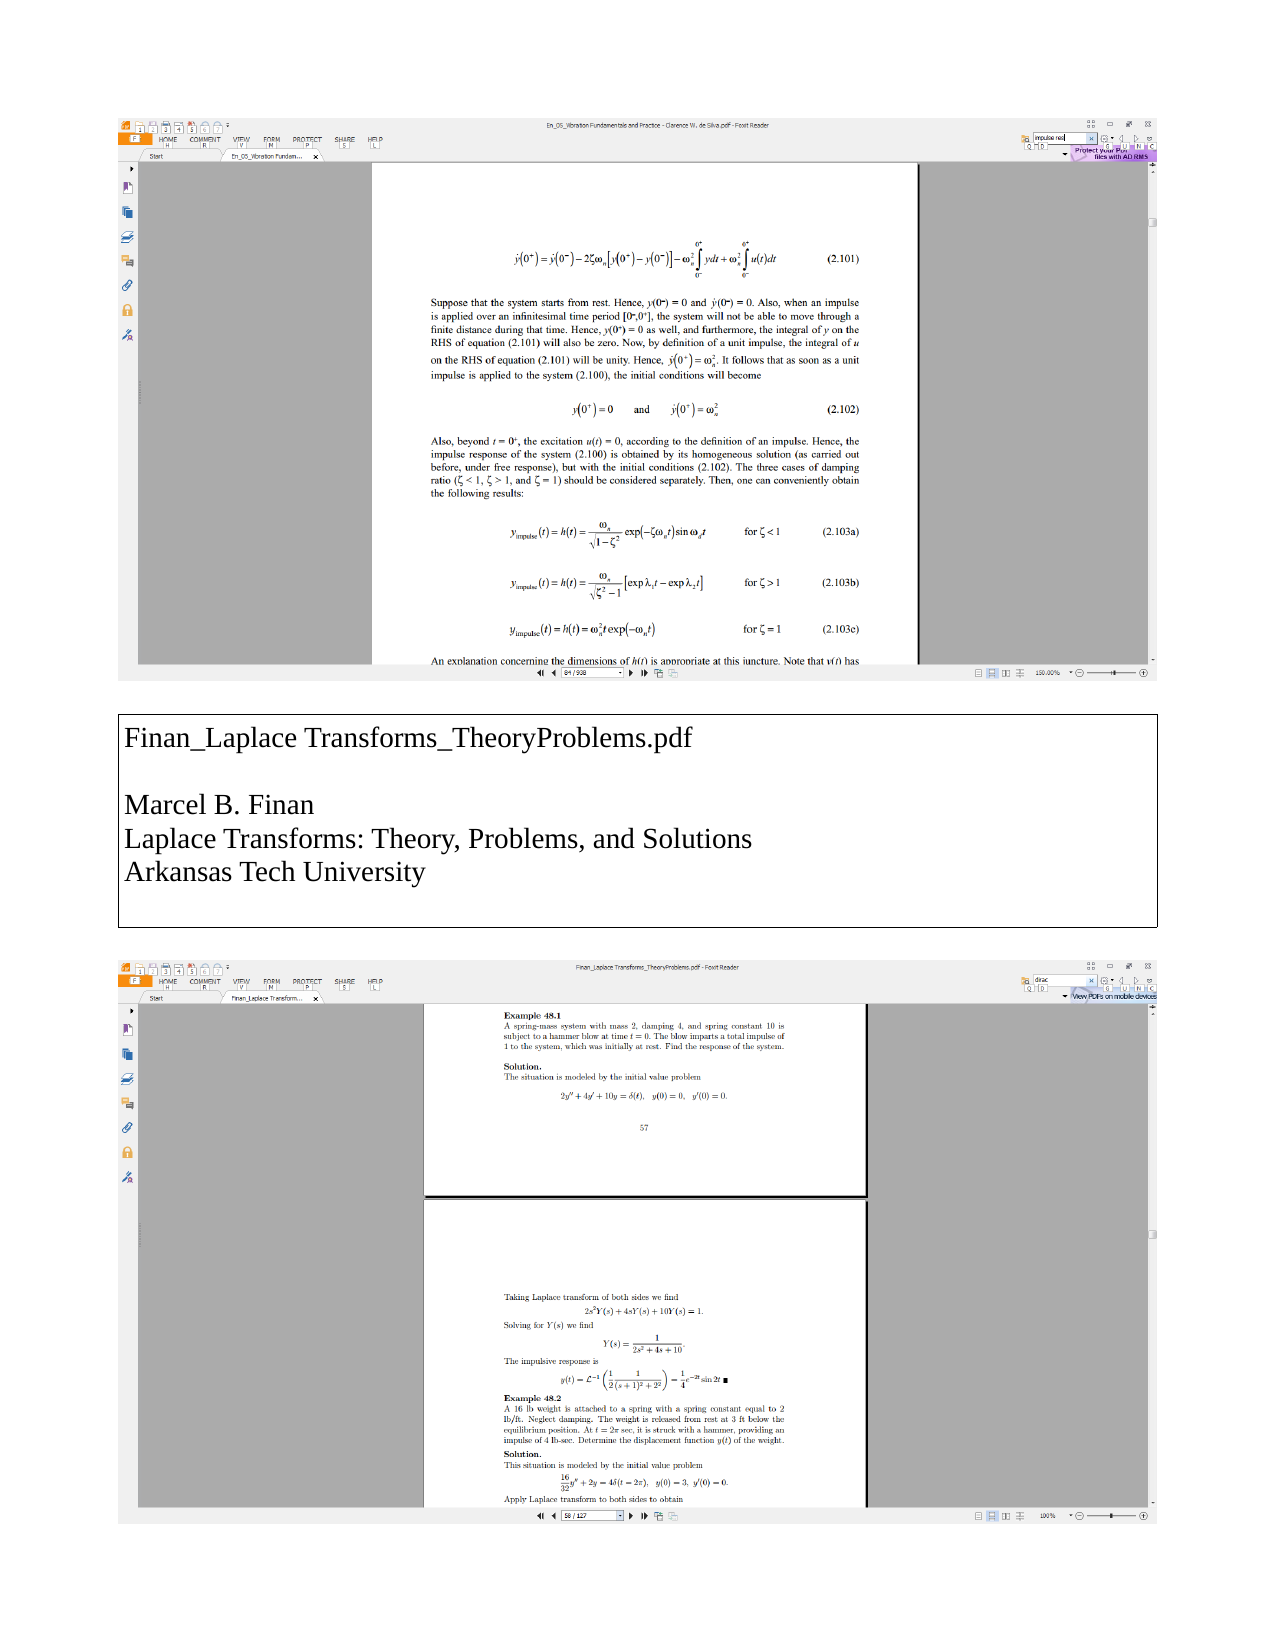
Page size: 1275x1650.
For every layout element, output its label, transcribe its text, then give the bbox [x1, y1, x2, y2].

table_header Finan_Laplace Transforms_TheoryProblems.pdf Marcel B. Finan Laplace Transforms: Theory, Problems, and Solutions Arkansas Tech University [119, 715, 1157, 927]
picture [118, 118, 1157, 681]
picture [118, 960, 1157, 1524]
